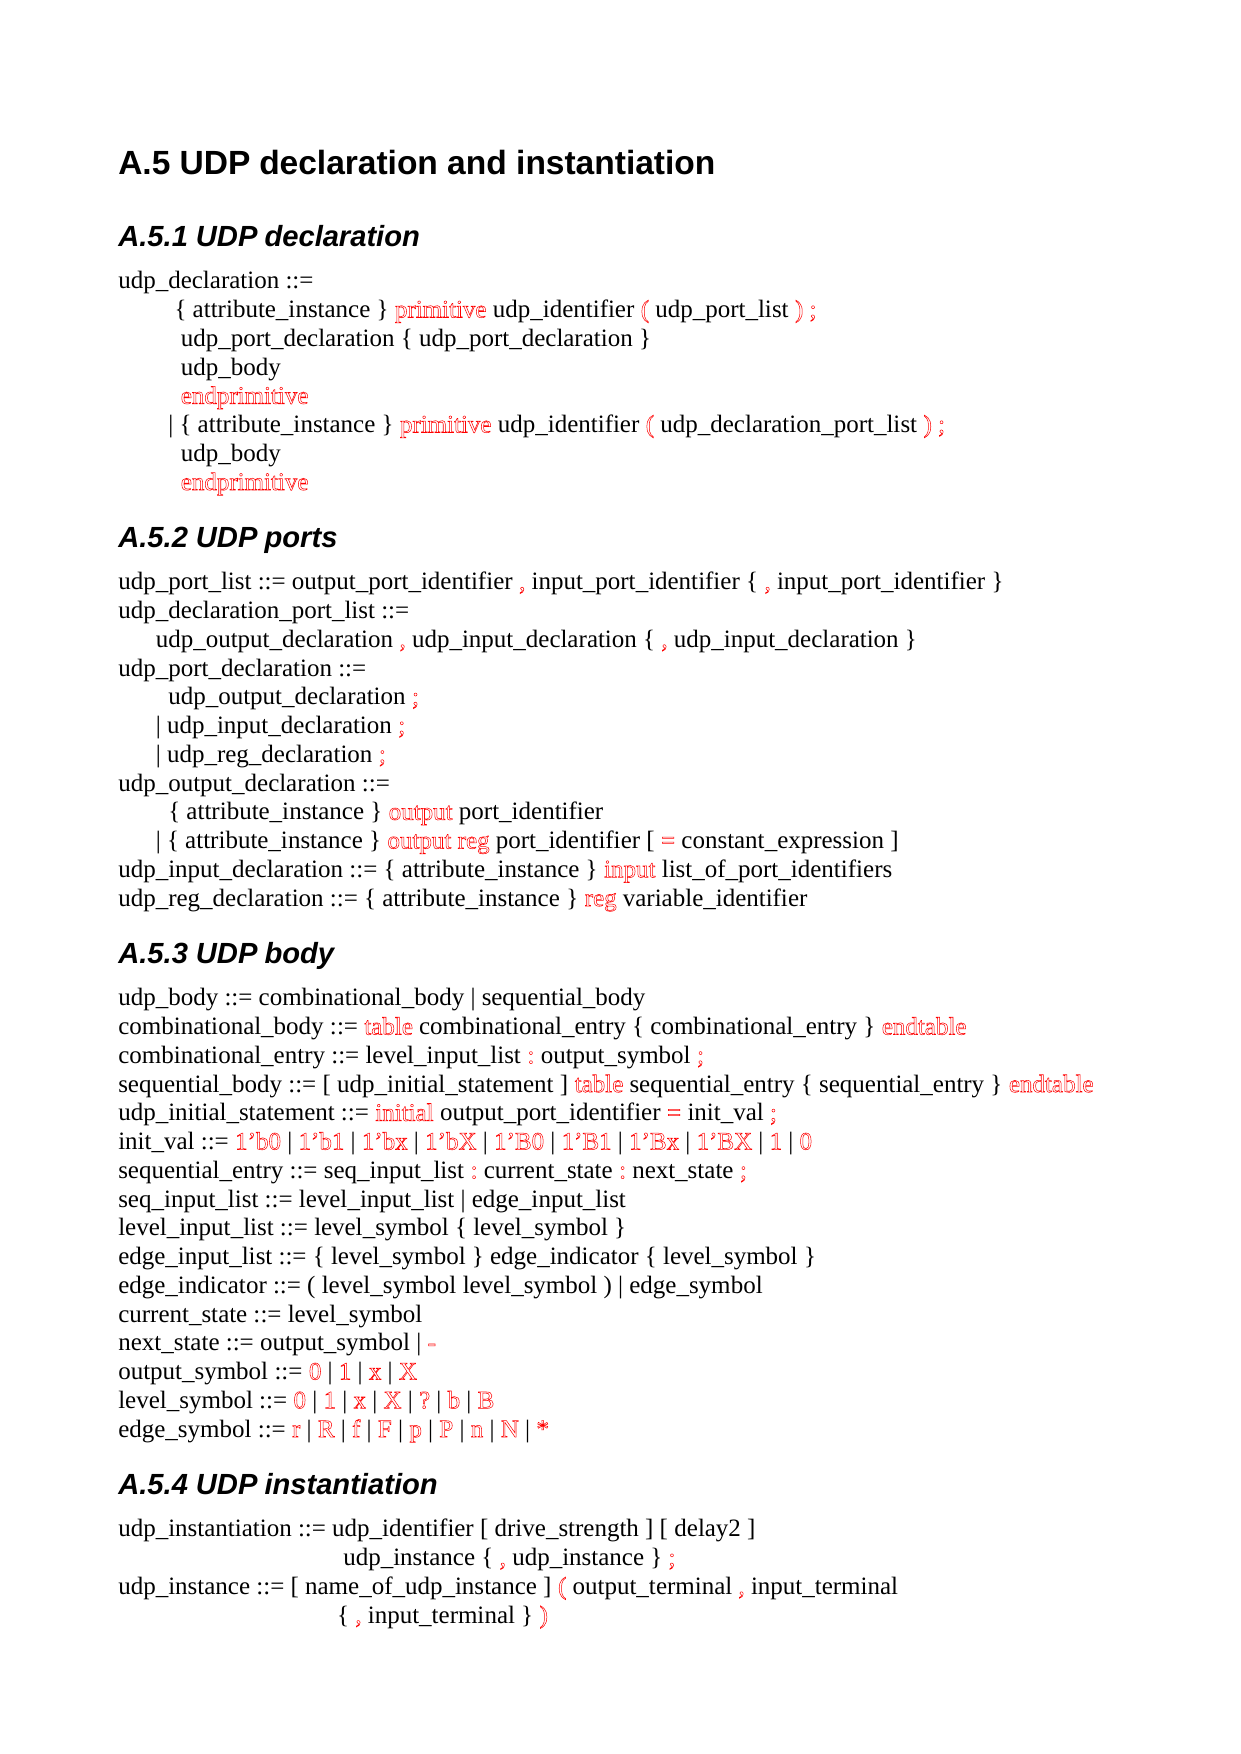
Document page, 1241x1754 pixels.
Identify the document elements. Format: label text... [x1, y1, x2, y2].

text | udp_input_declaration ; [118, 710, 1122, 739]
text udp_body ::= combinational_body | sequential_body [118, 982, 1122, 1011]
text udp_declaration ::= [118, 265, 1122, 294]
text edge_input_list ::= { level_symbol } edge_indicator { level_symbol } [118, 1241, 1122, 1270]
text endprimitive [118, 380, 1122, 409]
text seq_input_list ::= level_input_list | edge_input_list [118, 1184, 1122, 1212]
text udp_output_declaration , udp_input_declaration { , udp_input_declaration } [118, 624, 1122, 653]
subtitle A.5 UDP declaration and instantiation [118, 143, 1122, 182]
text sequential_entry ::= seq_input_list : current_state : next_state ; [118, 1155, 1122, 1184]
text | { attribute_instance } primitive udp_identifier ( udp_declaration_port_list ) ; [118, 409, 1122, 438]
text next_state ::= output_symbol | - [118, 1327, 1122, 1356]
text output_symbol ::= 0 | 1 | x | X [118, 1356, 1122, 1385]
text edge_symbol ::= r | R | f | F | p | P | n | N | * [118, 1414, 1122, 1442]
text udp_declaration_port_list ::= [118, 595, 1122, 624]
text sequential_body ::= [ udp_initial_statement ] table sequential_entry { sequential_entry } endtable [118, 1069, 1122, 1097]
text udp_output_declaration ; [118, 681, 1122, 710]
text udp_port_list ::= output_port_identifier , input_port_identifier { , input_port_identifier } [118, 566, 1122, 595]
text init_val ::= 1’b0 | 1’b1 | 1’bx | 1’bX | 1’B0 | 1’B1 | 1’Bx | 1’BX | 1 | 0 [118, 1126, 1122, 1155]
text udp_body [118, 352, 1122, 380]
text { , input_terminal } ) [118, 1600, 1122, 1628]
text current_state ::= level_symbol [118, 1299, 1122, 1327]
text udp_instance { , udp_instance } ; [118, 1542, 1122, 1571]
text udp_input_declaration ::= { attribute_instance } input list_of_port_identifiers [118, 854, 1122, 883]
subtitle A.5.2 UDP ports [118, 520, 1122, 554]
text udp_reg_declaration ::= { attribute_instance } reg variable_identifier [118, 883, 1122, 911]
subtitle A.5.3 UDP body [118, 936, 1122, 970]
text udp_initial_statement ::= initial output_port_identifier = init_val ; [118, 1097, 1122, 1126]
text combinational_body ::= table combinational_entry { combinational_entry } endtable [118, 1011, 1122, 1040]
text endprimitive [118, 467, 1122, 495]
text level_input_list ::= level_symbol { level_symbol } [118, 1212, 1122, 1241]
text udp_body [118, 438, 1122, 467]
subtitle A.5.4 UDP instantiation [118, 1467, 1122, 1501]
text { attribute_instance } output port_identifier [118, 796, 1122, 825]
text udp_output_declaration ::= [118, 768, 1122, 796]
text { attribute_instance } primitive udp_identifier ( udp_port_list ) ; [118, 294, 1122, 323]
subtitle A.5.1 UDP declaration [118, 219, 1122, 253]
text udp_port_declaration { udp_port_declaration } [118, 323, 1122, 352]
text | { attribute_instance } output reg port_identifier [ = constant_expression ] [118, 825, 1122, 854]
text | udp_reg_declaration ; [118, 739, 1122, 768]
text udp_instance ::= [ name_of_udp_instance ] ( output_terminal , input_terminal [118, 1571, 1122, 1600]
text level_symbol ::= 0 | 1 | x | X | ? | b | B [118, 1385, 1122, 1414]
text edge_indicator ::= ( level_symbol level_symbol ) | edge_symbol [118, 1270, 1122, 1299]
text combinational_entry ::= level_input_list : output_symbol ; [118, 1040, 1122, 1069]
text udp_instantiation ::= udp_identifier [ drive_strength ] [ delay2 ] [118, 1513, 1122, 1542]
text udp_port_declaration ::= [118, 653, 1122, 681]
